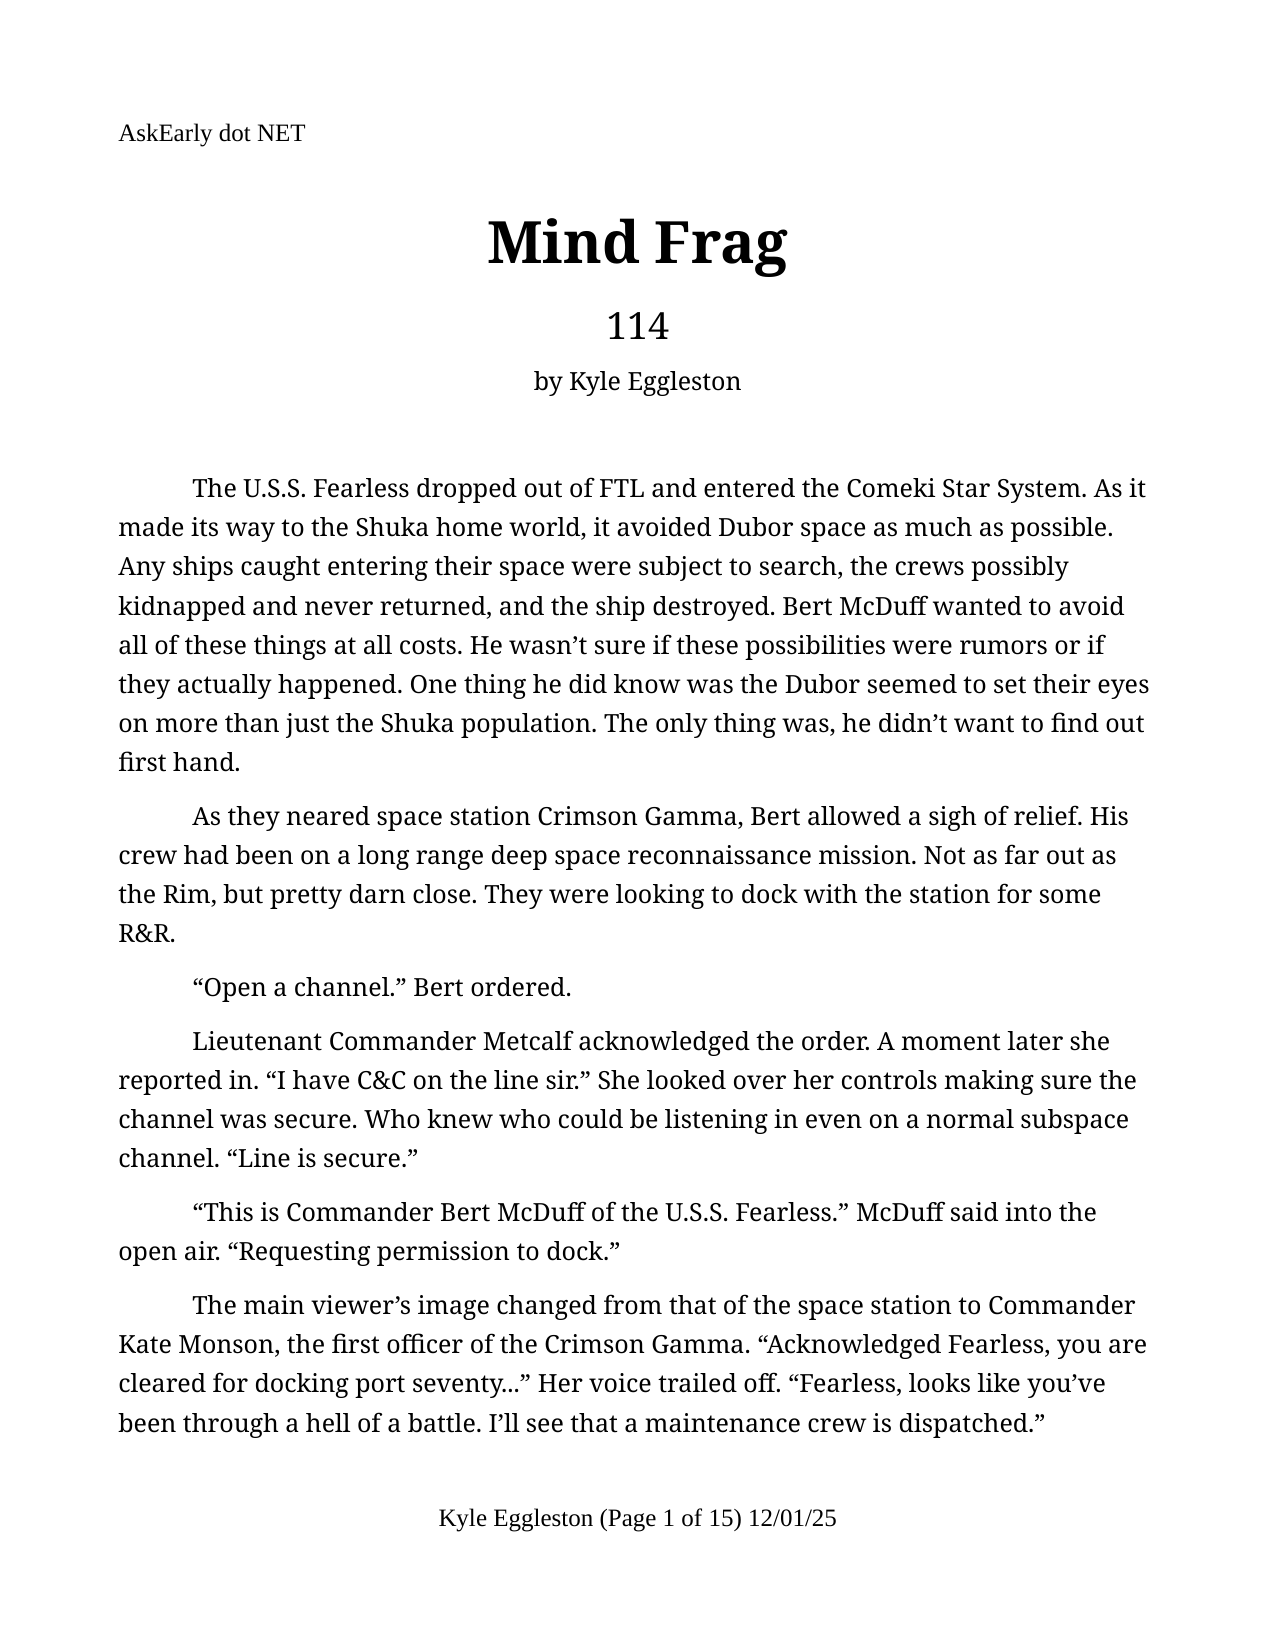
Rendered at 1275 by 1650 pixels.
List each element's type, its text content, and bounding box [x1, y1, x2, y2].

text The U.S.S. Fearless dropped out of FTL and entered the Comeki Star System. As it made its way to the Shuka home world, it avoided Dubor space as much as possible. Any ships caught entering their space were subject to search, the crews possibly kidnapped and never returned, and the ship destroyed. Bert McDuff wanted to avoid all of these things at all costs. He wasn’t sure if these possibilities were rumors or if they actually happened. One thing he did know was the Dubor seemed to set their eyes on more than just the Shuka population. The only thing was, he didn’t want to find out first hand. [118, 471, 1157, 779]
text “Open a channel.” Bert ordered. [118, 970, 1157, 1004]
subtitle 114 [118, 299, 1157, 351]
text The main viewer’s image changed from that of the space station to Commander Kate Monson, the first officer of the Crimson Gamma. “Acknowledged Fearless, you are cleared for docking port seventy...” Her voice trailed off. “Fearless, looks like you’ve been through a hell of a battle. I’ll see that a maintenance crew is dispatched.” [118, 1288, 1157, 1439]
text “This is Commander Bert McDuff of the U.S.S. Fearless.” McDuff said into the open air. “Requesting permission to dock.” [118, 1195, 1157, 1268]
text by Kyle Eggleston [118, 363, 1157, 397]
text Lieutenant Commander Metcalf acknowledged the order. A moment later she reported in. “I have C&C on the line sir.” She looked over her controls making sure the channel was secure. Who knew who could be listening in even on a normal subspace channel. “Line is secure.” [118, 1023, 1157, 1175]
text As they neared space station Crimson Gamma, Bert allowed a sigh of relief. His crew had been on a long range deep space reconnaissance mission. Not as far out as the Rim, but pretty darn close. They were looking to dock with the station for some R&R. [118, 798, 1157, 950]
title Mind Frag [118, 201, 1157, 281]
